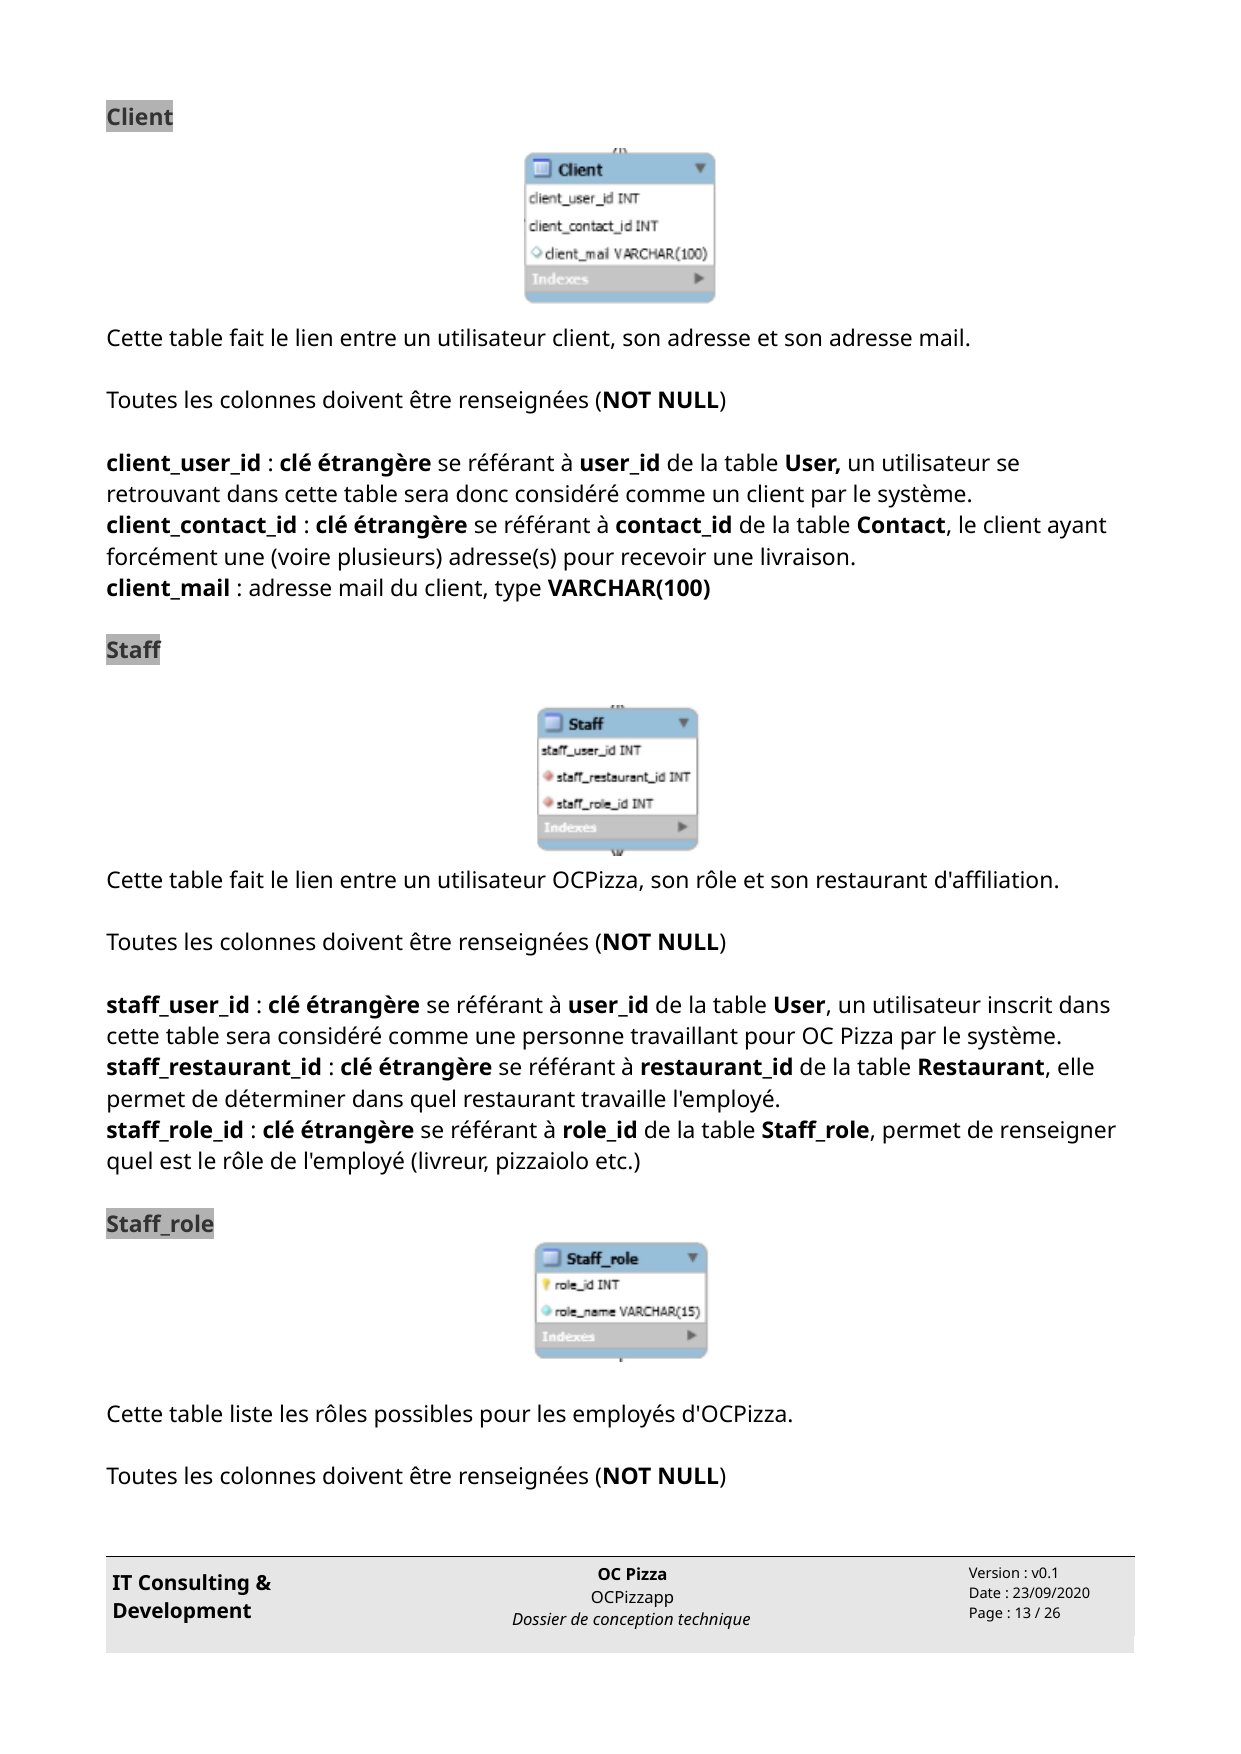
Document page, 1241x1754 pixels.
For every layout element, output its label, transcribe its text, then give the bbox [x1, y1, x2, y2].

text staff_restaurant_id : clé étrangère se référant à restaurant_id de la table Restaurant, elle permet de déterminer dans quel restaurant travaille l'employé. [106, 1051, 1134, 1114]
text client_mail : adresse mail du client, type VARCHAR(100) [106, 572, 1134, 603]
picture [524, 148, 717, 307]
text Client [106, 100, 1134, 132]
picture [529, 1241, 711, 1362]
text Cette table fait le lien entre un utilisateur OCPizza, son rôle et son restaurant d'affiliation. [106, 864, 1134, 895]
text client_contact_id : clé étrangère se référant à contact_id de la table Contact, le client ayant forcément une (voire plusieurs) adresse(s) pour recevoir une livraison. [106, 509, 1134, 572]
text Staff_role [106, 1208, 1134, 1239]
text staff_user_id : clé étrangère se référant à user_id de la table User, un utilisateur inscrit dans cette table sera considéré comme une personne travaillant pour OC Pizza par le système. [106, 989, 1134, 1051]
text Cette table liste les rôles possibles pour les employés d'OCPizza. [106, 1398, 1134, 1429]
picture [537, 705, 703, 856]
text Toutes les colonnes doivent être renseignées (NOT NULL) [106, 384, 1134, 415]
text Cette table fait le lien entre un utilisateur client, son adresse et son adresse mail. [106, 322, 1134, 353]
text client_user_id : clé étrangère se référant à user_id de la table User, un utilisateur se retrouvant dans cette table sera donc considéré comme un client par le système. [106, 447, 1134, 509]
text Staff [106, 634, 1134, 665]
text Toutes les colonnes doivent être renseignées (NOT NULL) [106, 1460, 1134, 1491]
text Toutes les colonnes doivent être renseignées (NOT NULL) [106, 926, 1134, 958]
text staff_role_id : clé étrangère se référant à role_id de la table Staff_role, permet de renseigner quel est le rôle de l'employé (livreur, pizzaiolo etc.) [106, 1114, 1134, 1176]
